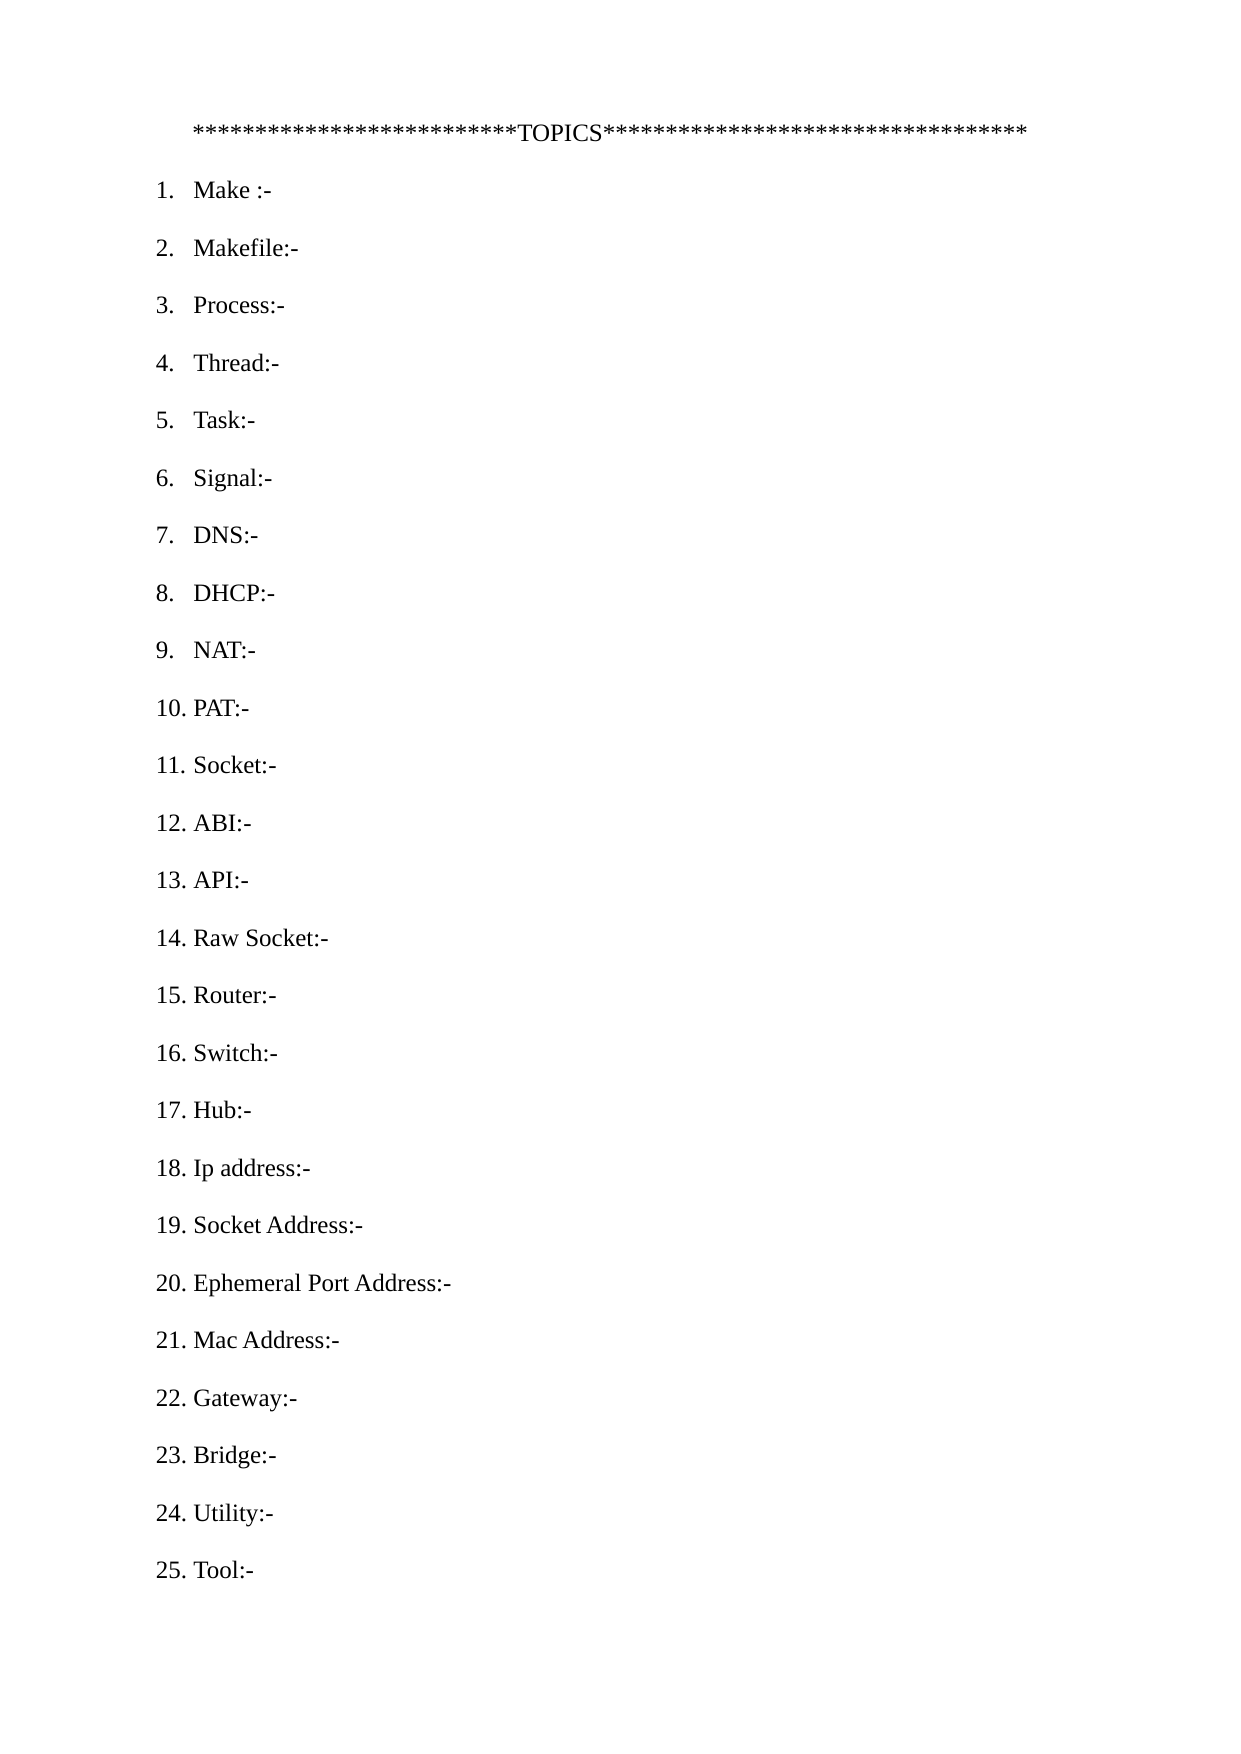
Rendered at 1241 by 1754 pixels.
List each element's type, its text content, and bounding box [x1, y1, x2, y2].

list Utility:- [156, 1498, 1122, 1527]
list NAT:- [156, 636, 1122, 664]
list Bridge:- [156, 1441, 1122, 1469]
list Hub:- [156, 1096, 1122, 1124]
text **************************TOPICS********************************** [118, 118, 1122, 147]
list Makefile:- [156, 233, 1122, 262]
list Socket:- [156, 751, 1122, 779]
list Router:- [156, 981, 1122, 1009]
list Raw Socket:- [156, 923, 1122, 952]
list Gateway:- [156, 1383, 1122, 1412]
list Socket Address:- [156, 1211, 1122, 1239]
list DNS:- [156, 521, 1122, 549]
list API:- [156, 866, 1122, 894]
list Switch:- [156, 1038, 1122, 1067]
list Process:- [156, 291, 1122, 319]
list DHCP:- [156, 578, 1122, 607]
list Tool:- [156, 1556, 1122, 1584]
list Ephemeral Port Address:- [156, 1268, 1122, 1297]
list Ip address:- [156, 1153, 1122, 1182]
list Mac Address:- [156, 1326, 1122, 1354]
list Signal:- [156, 463, 1122, 492]
list Thread:- [156, 348, 1122, 377]
list PAT:- [156, 693, 1122, 722]
list ABI:- [156, 808, 1122, 837]
list Task:- [156, 406, 1122, 434]
list Make :- [156, 176, 1122, 204]
